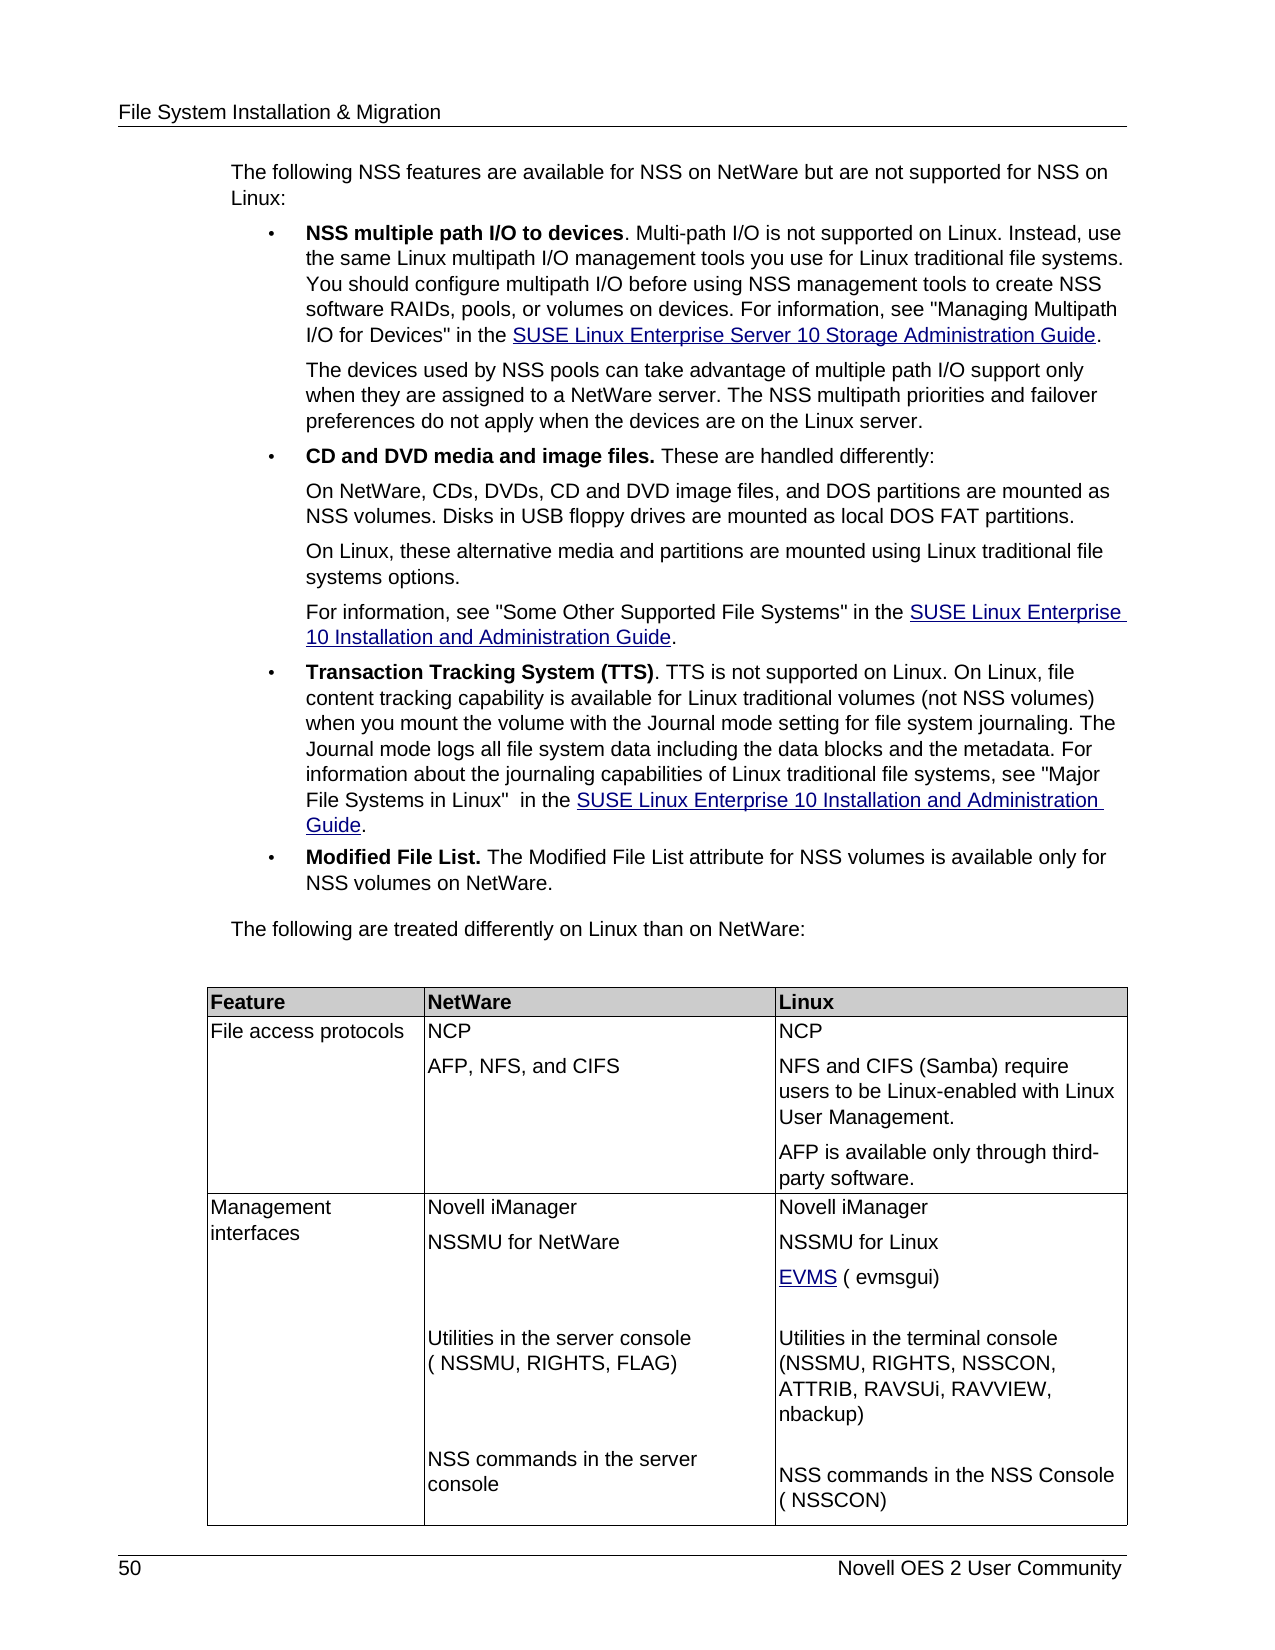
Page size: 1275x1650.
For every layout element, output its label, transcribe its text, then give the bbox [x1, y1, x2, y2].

text For information, see "Some Other Supported File Systems" in the SUSE Linux Enterprise 10 Installation and Administration Guide. [306, 600, 1127, 649]
list Modified File List. The Modified File List attribute for NSS volumes is available only for NSS volumes on NetWare. [268, 846, 1127, 895]
list NSS multiple path I/O to devices. Multi-path I/O is not supported on Linux. Instead, use the same Linux multipath I/O management tools you use for Linux traditional file systems. You should configure multipath I/O before using NSS management tools to create NSS software RAIDs, pools, or volumes on devices. For information, see "Managing Multipath I/O for Devices" in the SUSE Linux Enterprise Server 10 Storage Administration Guide. [268, 221, 1127, 346]
table_cell NCP NFS and CIFS (Samba) require users to be Linux-enabled with Linux User Management. AFP is available only through third-party software. [776, 1017, 1127, 1193]
list CD and DVD media and image files. These are handled differently: [268, 444, 1127, 467]
table_header NetWare [425, 988, 775, 1016]
table_cell Management interfaces [208, 1194, 424, 1525]
text The following NSS features are available for NSS on NetWare but are not supported for NSS on Linux: [231, 161, 1127, 209]
table_cell NCP AFP, NFS, and CIFS [425, 1017, 775, 1193]
list Transaction Tracking System (TTS). TTS is not supported on Linux. On Linux, file content tracking capability is available for Linux traditional volumes (not NSS volumes) when you mount the volume with the Journal mode setting for file system journaling. The Journal mode logs all file system data including the data blocks and the metadata. For information about the journaling capabilities of Linux traditional file systems, see "Major File Systems in Linux" in the SUSE Linux Enterprise 10 Installation and Administration Guide. [268, 661, 1127, 837]
table_header Feature [208, 988, 424, 1016]
text On NetWare, CDs, DVDs, CD and DVD image files, and DOS partitions are mounted as NSS volumes. Disks in USB floppy drives are mounted as local DOS FAT partitions. [306, 479, 1127, 528]
table_header Linux [776, 988, 1127, 1016]
text The following are treated differently on Linux than on NetWare: [231, 917, 1127, 940]
table_cell Novell iManager NSSMU for NetWare Utilities in the server console ( NSSMU, RIGHTS, FLAG) NSS commands in the server console [425, 1194, 775, 1525]
text The devices used by NSS pools can take advantage of multiple path I/O support only when they are assigned to a NetWare server. The NSS multipath priorities and failover preferences do not apply when the devices are on the Linux server. [306, 358, 1127, 432]
text On Linux, these alternative media and partitions are mounted using Linux traditional file systems options. [306, 540, 1127, 588]
table_cell File access protocols [208, 1017, 424, 1193]
table_cell Novell iManager NSSMU for Linux EVMS ( evmsgui) Utilities in the terminal console (NSSMU, RIGHTS, NSSCON, ATTRIB, RAVSUi, RAVVIEW, nbackup) NSS commands in the NSS Console ( NSSCON) [776, 1194, 1127, 1525]
